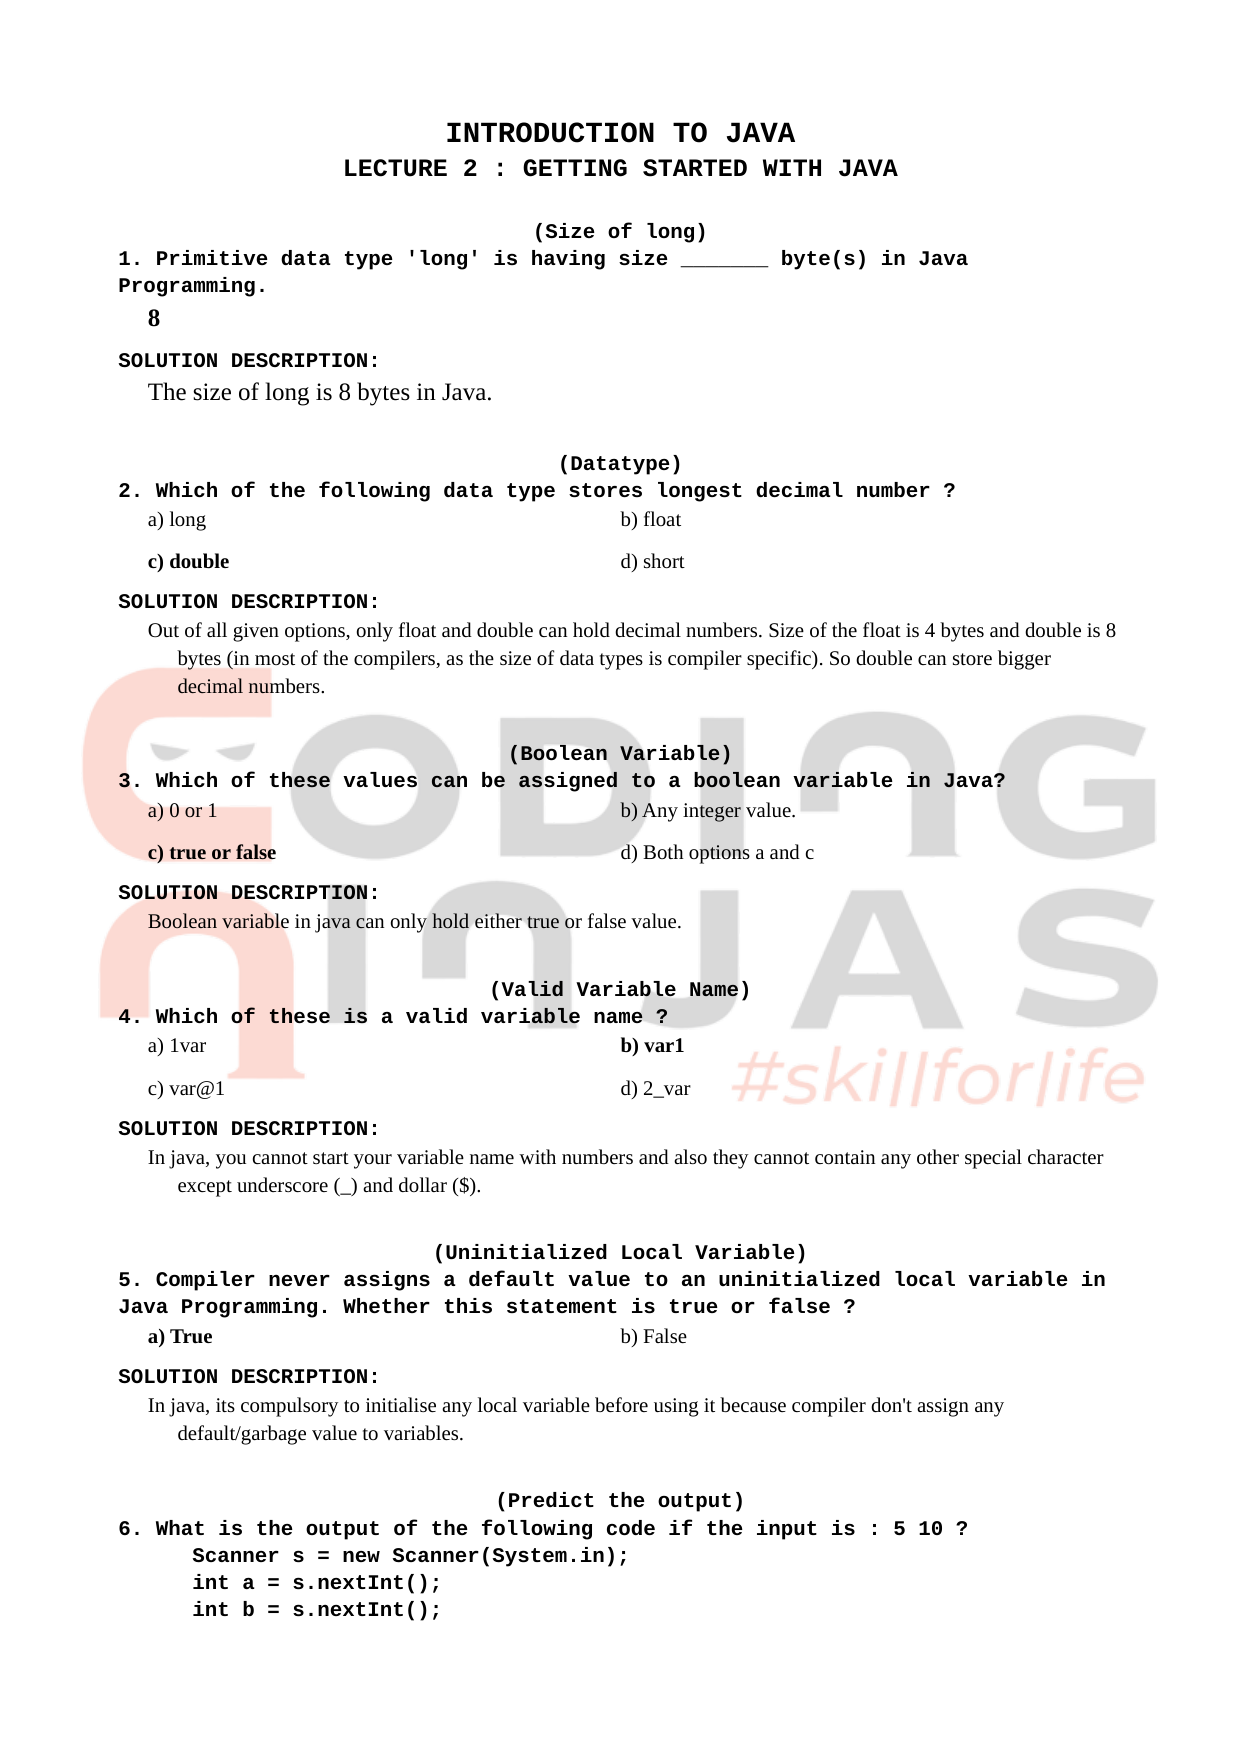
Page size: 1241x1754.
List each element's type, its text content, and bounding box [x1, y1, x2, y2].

text 8 [148, 303, 1122, 331]
text a) 0 or 1 b) Any integer value. [148, 798, 1122, 822]
text LECTURE 2 : GETTING STARTED WITH JAVA [118, 156, 1122, 184]
text 4. Which of these is a valid variable name ? [118, 1006, 1122, 1030]
text Scanner s = new Scanner(System.in); [192, 1545, 1122, 1568]
text c) var@1 d) 2_var [148, 1076, 1122, 1099]
text Out of all given options, only float and double can hold decimal numbers. Size of the float is 4 bytes and double is 8 bytes (in most of the compilers, as the size of data types is compiler specific). So double can store bigger decimal numbers. [148, 618, 1122, 698]
text (Boolean Variable) [118, 743, 1122, 767]
text a) True b) False [148, 1324, 1122, 1348]
text (Size of long) [118, 221, 1122, 245]
text int a = s.nextInt(); [192, 1572, 1122, 1596]
text (Uninitialized Local Variable) [118, 1242, 1122, 1266]
text (Predict the output) [118, 1490, 1122, 1514]
text SOLUTION DESCRIPTION: [118, 1366, 1122, 1389]
text a) 1var b) var1 [148, 1033, 1122, 1057]
text The size of long is 8 bytes in Java. [148, 377, 1122, 406]
text c) true or false d) Both options a and c [148, 840, 1122, 864]
text (Valid Variable Name) [118, 979, 1122, 1003]
text (Datatype) [118, 452, 1122, 476]
text int b = s.nextInt(); [192, 1599, 1122, 1623]
text SOLUTION DESCRIPTION: [118, 591, 1122, 615]
text a) long b) float [148, 507, 1122, 531]
text In java, you cannot start your variable name with numbers and also they cannot contain any other special character except underscore (_) and dollar ($). [148, 1145, 1122, 1197]
text SOLUTION DESCRIPTION: [118, 1118, 1122, 1141]
text In java, its compulsory to initialise any local variable before using it because compiler don't assign any default/garbage value to variables. [148, 1393, 1122, 1445]
text 1. Primitive data type 'long' is having size _______ byte(s) in Java Programming. [118, 248, 1122, 299]
text Boolean variable in java can only hold either true or false value. [148, 909, 1122, 933]
text SOLUTION DESCRIPTION: [118, 350, 1122, 374]
text 6. What is the output of the following code if the input is : 5 10 ? [118, 1518, 1122, 1541]
text SOLUTION DESCRIPTION: [118, 882, 1122, 906]
text 3. Which of these values can be assigned to a boolean variable in Java? [118, 771, 1122, 794]
text 5. Compiler never assigns a default value to an uninitialized local variable in Java Programming. Whether this statement is true or false ? [118, 1269, 1122, 1320]
text 2. Which of the following data type stores longest decimal number ? [118, 480, 1122, 503]
text INTRODUCTION TO JAVA [118, 118, 1122, 151]
text c) double d) short [148, 549, 1122, 573]
